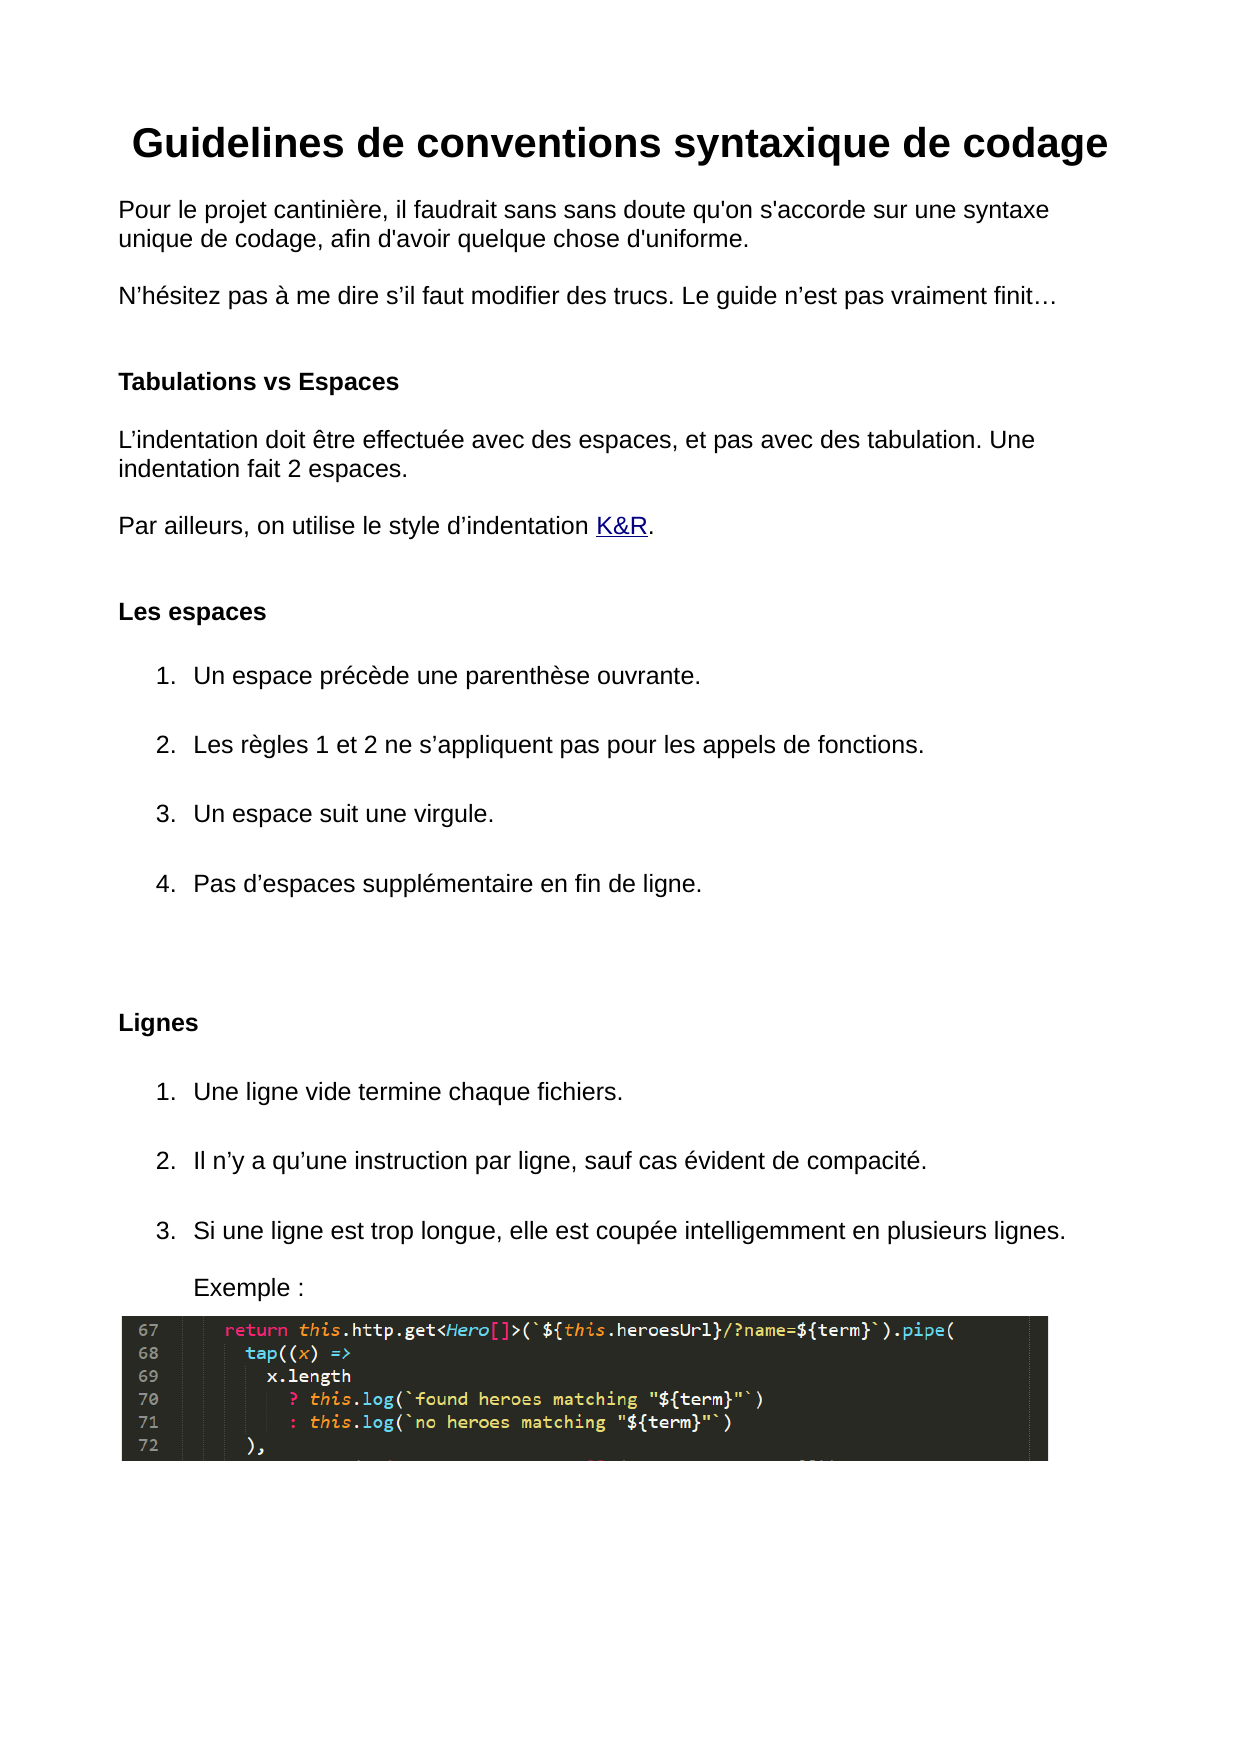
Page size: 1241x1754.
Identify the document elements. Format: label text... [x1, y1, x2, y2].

list Pas d’espaces supplémentaire en fin de ligne. [156, 869, 1122, 898]
text Tabulations vs Espaces [118, 367, 1122, 396]
list Les règles 1 et 2 ne s’appliquent pas pour les appels de fonctions. [156, 730, 1122, 759]
list Un espace suit une virgule. [156, 799, 1122, 828]
picture [121, 1316, 1049, 1461]
text Lignes [118, 1008, 1122, 1036]
list Si une ligne est trop longue, elle est coupée intelligemment en plusieurs lignes. Exemple : [156, 1216, 1122, 1302]
text Pour le projet cantinière, il faudrait sans sans doute qu'on s'accorde sur une syntaxe unique de codage, afin d'avoir quelque chose d'uniforme. [118, 195, 1122, 252]
text Les espaces [118, 597, 1122, 626]
text Guidelines de conventions syntaxique de codage [118, 118, 1122, 166]
list Il n’y a qu’une instruction par ligne, sauf cas évident de compacité. [156, 1146, 1122, 1175]
text L’indentation doit être effectuée avec des espaces, et pas avec des tabulation. Une indentation fait 2 espaces. [118, 425, 1122, 482]
text Par ailleurs, on utilise le style d’indentation K&R. [118, 511, 1122, 540]
text N’hésitez pas à me dire s’il faut modifier des trucs. Le guide n’est pas vraiment finit… [118, 281, 1122, 310]
list Une ligne vide termine chaque fichiers. [156, 1077, 1122, 1106]
list Un espace précède une parenthèse ouvrante. [156, 661, 1122, 689]
